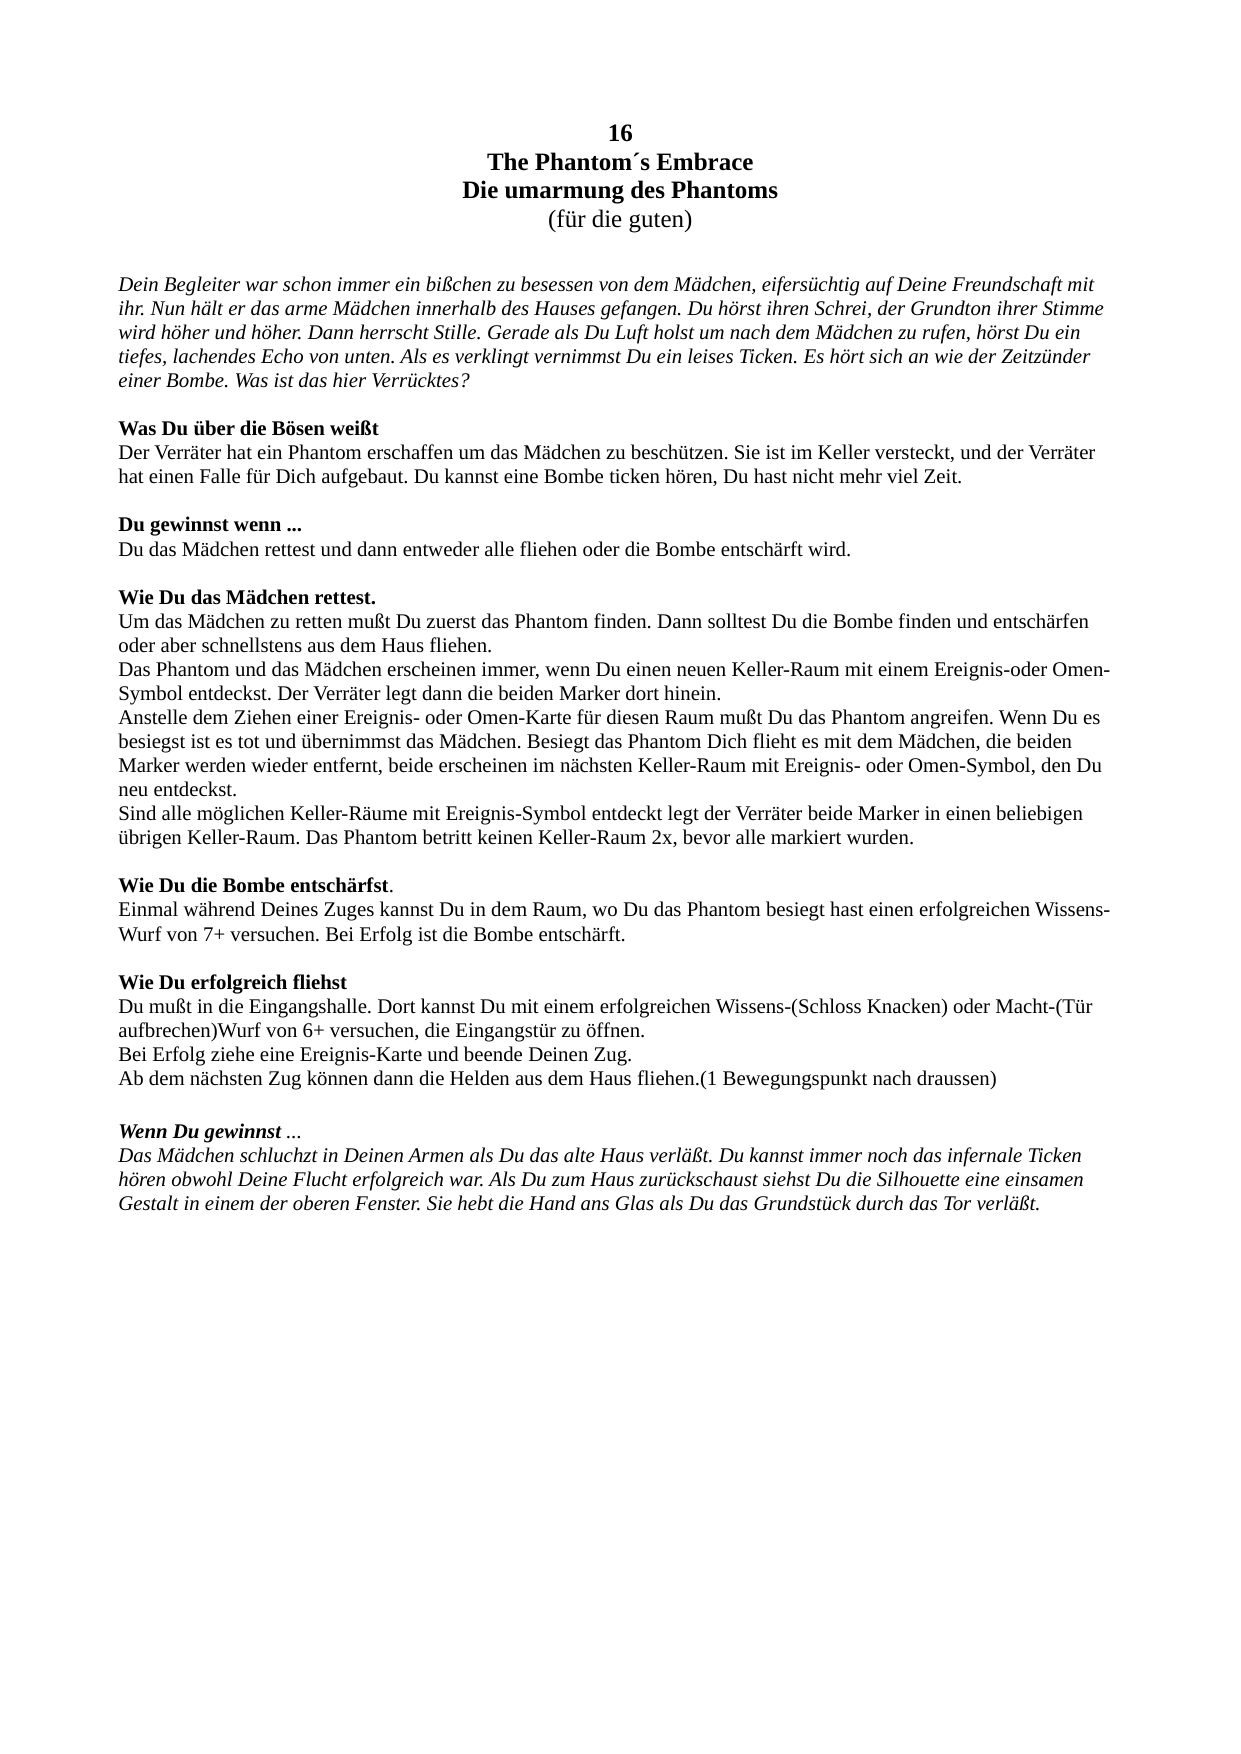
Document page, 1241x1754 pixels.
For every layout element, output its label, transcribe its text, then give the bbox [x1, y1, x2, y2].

text Das Phantom und das Mädchen erscheinen immer, wenn Du einen neuen Keller-Raum mit einem Ereignis-oder Omen- Symbol entdeckst. Der Verräter legt dann die beiden Marker dort hinein. [118, 657, 1122, 705]
text Dein Begleiter war schon immer ein bißchen zu besessen von dem Mädchen, eifersüchtig auf Deine Freundschaft mit ihr. Nun hält er das arme Mädchen innerhalb des Hauses gefangen. Du hörst ihren Schrei, der Grundton ihrer Stimme wird höher und höher. Dann herrscht Stille. Gerade als Du Luft holst um nach dem Mädchen zu rufen, hörst Du ein tiefes, lachendes Echo von unten. Als es verklingt vernimmst Du ein leises Ticken. Es hört sich an wie der Zeitzünder [118, 272, 1122, 368]
text Das Mädchen schluchzt in Deinen Armen als Du das alte Haus verläßt. Du kannst immer noch das infernale Ticken hören obwohl Deine Flucht erfolgreich war. Als Du zum Haus zurückschaust siehst Du die Silhouette eine einsamen Gestalt in einem der oberen Fenster. Sie hebt die Hand ans Glas als Du das Grundstück durch das Tor verläßt. [118, 1143, 1122, 1215]
text (für die guten) [118, 204, 1122, 233]
text Einmal während Deines Zuges kannst Du in dem Raum, wo Du das Phantom besiegt hast einen erfolgreichen Wissens-Wurf von 7+ versuchen. Bei Erfolg ist die Bombe entschärft. [118, 897, 1122, 946]
text Ab dem nächsten Zug können dann die Helden aus dem Haus fliehen.(1 Bewegungspunkt nach draussen) [118, 1066, 1122, 1090]
text The Phantom´s Embrace [118, 147, 1122, 176]
subtitle Wie Du erfolgreich fliehst [118, 969, 1122, 994]
text Bei Erfolg ziehe eine Ereignis-Karte und beende Deinen Zug. [118, 1042, 1122, 1066]
text 16 [118, 118, 1122, 147]
text Du gewinnst wenn ... [118, 512, 1122, 536]
subtitle Was Du über die Bösen weißt [118, 416, 1122, 440]
text Wie Du die Bombe entschärfst. [118, 873, 1122, 897]
text Anstelle dem Ziehen einer Ereignis- oder Omen-Karte für diesen Raum mußt Du das Phantom angreifen. Wenn Du es besiegst ist es tot und übernimmst das Mädchen. Besiegt das Phantom Dich flieht es mit dem Mädchen, die beiden Marker werden wieder entfernt, beide erscheinen im nächsten Keller-Raum mit Ereignis- oder Omen-Symbol, den Du neu entdeckst. [118, 705, 1122, 801]
text einer Bombe. Was ist das hier Verrücktes? [118, 368, 1122, 392]
text Sind alle möglichen Keller-Räume mit Ereignis-Symbol entdeckt legt der Verräter beide Marker in einen beliebigen übrigen Keller-Raum. Das Phantom betritt keinen Keller-Raum 2x, bevor alle markiert wurden. [118, 801, 1122, 849]
text Um das Mädchen zu retten mußt Du zuerst das Phantom finden. Dann solltest Du die Bombe finden und entschärfen oder aber schnellstens aus dem Haus fliehen. [118, 609, 1122, 657]
text Der Verräter hat ein Phantom erschaffen um das Mädchen zu beschützen. Sie ist im Keller versteckt, und der Verräter hat einen Falle für Dich aufgebaut. Du kannst eine Bombe ticken hören, Du hast nicht mehr viel Zeit. [118, 440, 1122, 488]
text Du mußt in die Eingangshalle. Dort kannst Du mit einem erfolgreichen Wissens-(Schloss Knacken) oder Macht-(Tür aufbrechen)Wurf von 6+ versuchen, die Eingangstür zu öffnen. [118, 994, 1122, 1042]
text Du das Mädchen rettest und dann entweder alle fliehen oder die Bombe entschärft wird. [118, 536, 1122, 561]
text Die umarmung des Phantoms [118, 176, 1122, 204]
subtitle Wie Du das Mädchen rettest. [118, 584, 1122, 609]
text Wenn Du gewinnst ... [118, 1119, 1122, 1143]
